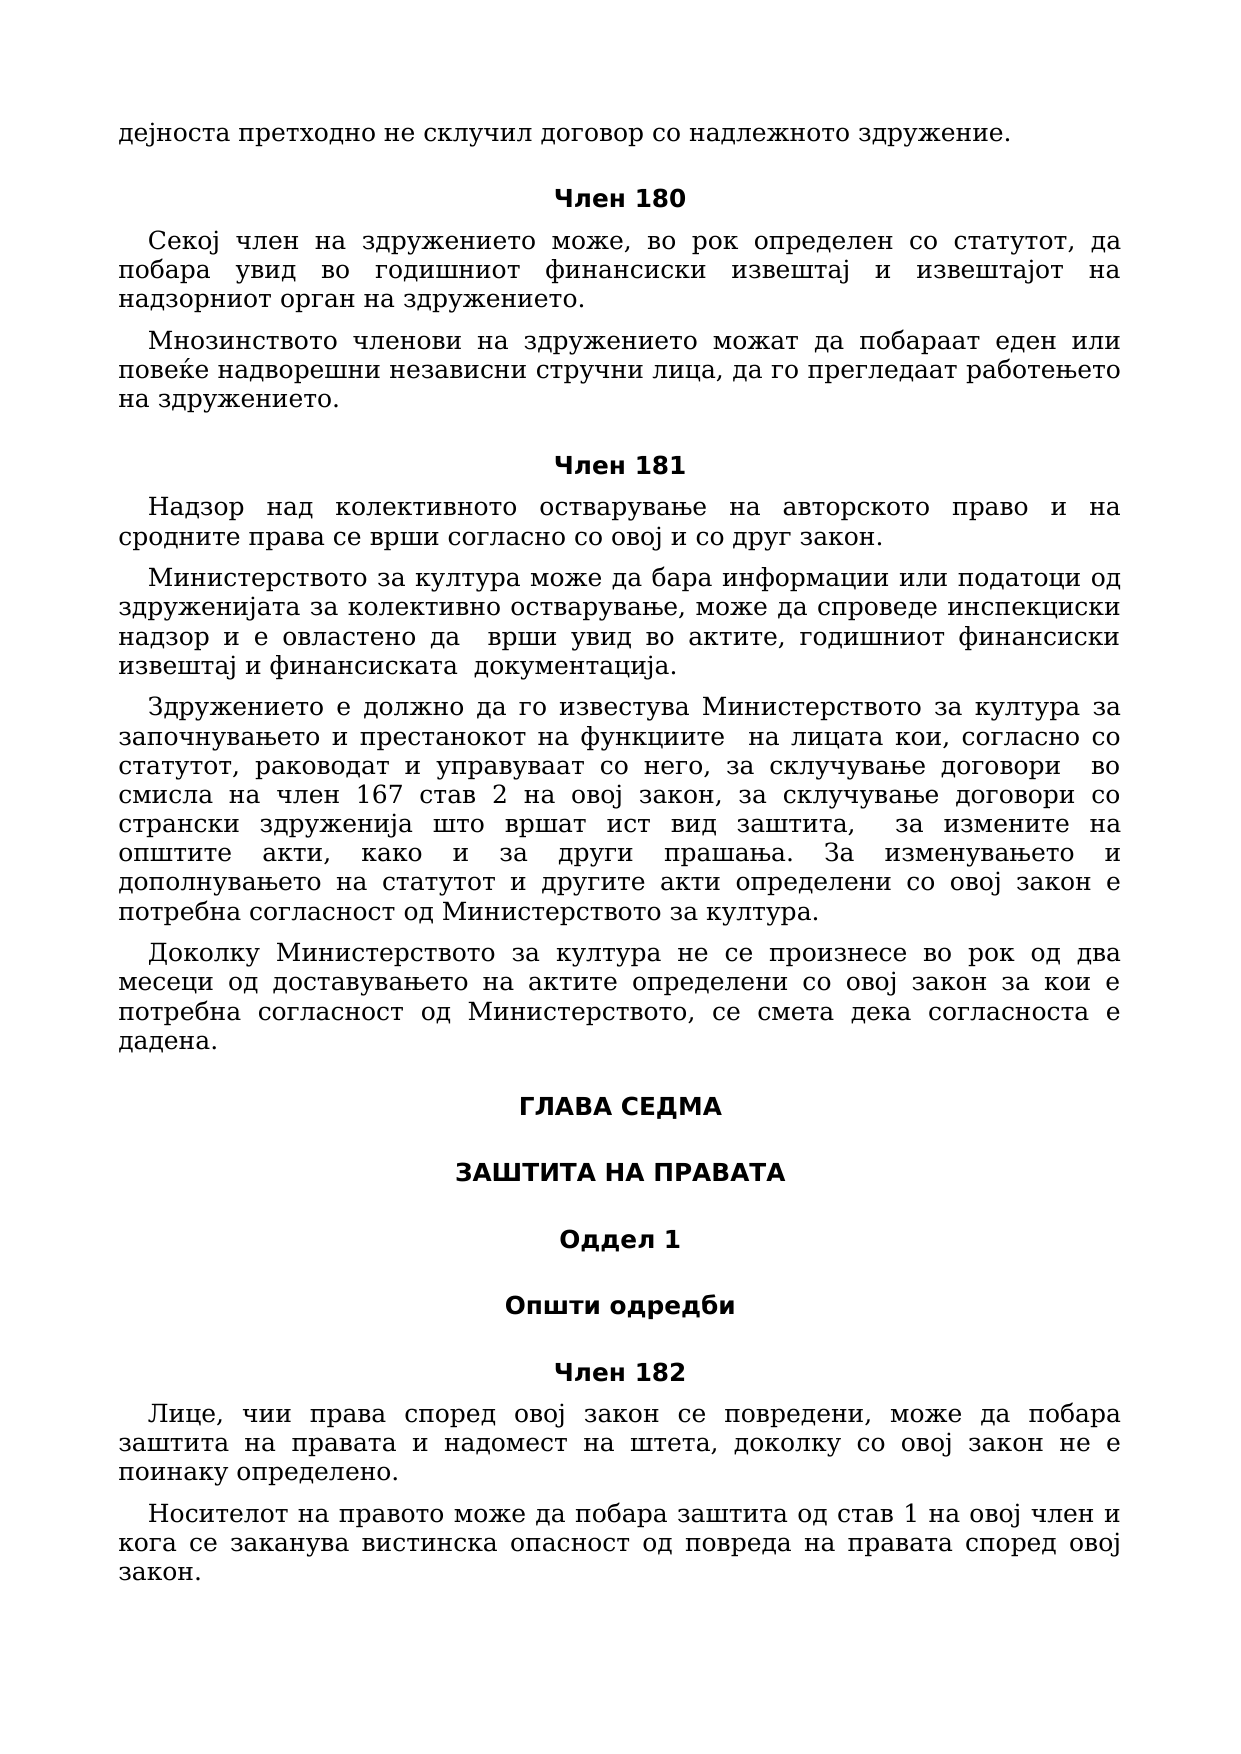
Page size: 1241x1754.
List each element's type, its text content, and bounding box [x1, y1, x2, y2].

text дејноста претходно не склучил договор со надлежното здружение. [118, 118, 1122, 147]
subtitle Член 181 [118, 451, 1122, 480]
subtitle Оддел 1 [118, 1225, 1122, 1254]
text Доколку Министерството за култура не се произнесе во рок од два месеци од доставувањето на актите определени со овој закон за кои е потребна согласност од Министерството, се смета дека согласноста е дадена. [118, 938, 1122, 1055]
subtitle Член 180 [118, 185, 1122, 214]
subtitle ГЛАВА СЕДМА [118, 1092, 1122, 1121]
text Носителот на правото може да побара заштита од став 1 на овој член и кога се заканува вистинска опасност од повреда на правата според овој закон. [118, 1499, 1122, 1587]
subtitle Општи одредби [118, 1292, 1122, 1320]
subtitle ЗАШТИТА НА ПРАВАТА [118, 1159, 1122, 1188]
subtitle Член 182 [118, 1358, 1122, 1387]
text Надзор над колективното остварување на авторското право и на сродните права се врши согласно со овој и со друг закон. [118, 492, 1122, 551]
text Секој член на здружението може, во рок определен со статутот, да побара увид во годишниот финансиски извештај и извештајот на надзорниот орган на здружението. [118, 226, 1122, 314]
text Лице, чии права според овој закон се повредени, може да побара заштита на правата и надомест на штета, доколку со овој закон не е поинаку определено. [118, 1399, 1122, 1487]
text Министерството за култура може да бара информации или податоци од здруженијата за колективно остварување, може да спроведе инспекциски надзор и е овластено да врши увид во актите, годишниот финансиски извештај и финансиската документација. [118, 563, 1122, 680]
text Мнозинството членови на здружението можат да побараат еден или повеќе надворешни независни стручни лица, да го прегледаат работењето на здружението. [118, 326, 1122, 414]
text Здружението е должно да го известува Министерството за култура за започнувањето и престанокот на функциите на лицата кои, согласно со статутот, раководат и управуваат со него, за склучување договори во смисла на член 167 став 2 на овој закон, за склучување договори со странски здруженија што вршат ист вид заштита, за измените на општите акти, како и за други прашања. За изменувањето и дополнувањето на статутот и другите акти определени со овој закон е потребна согласност од Министерството за култура. [118, 692, 1122, 926]
